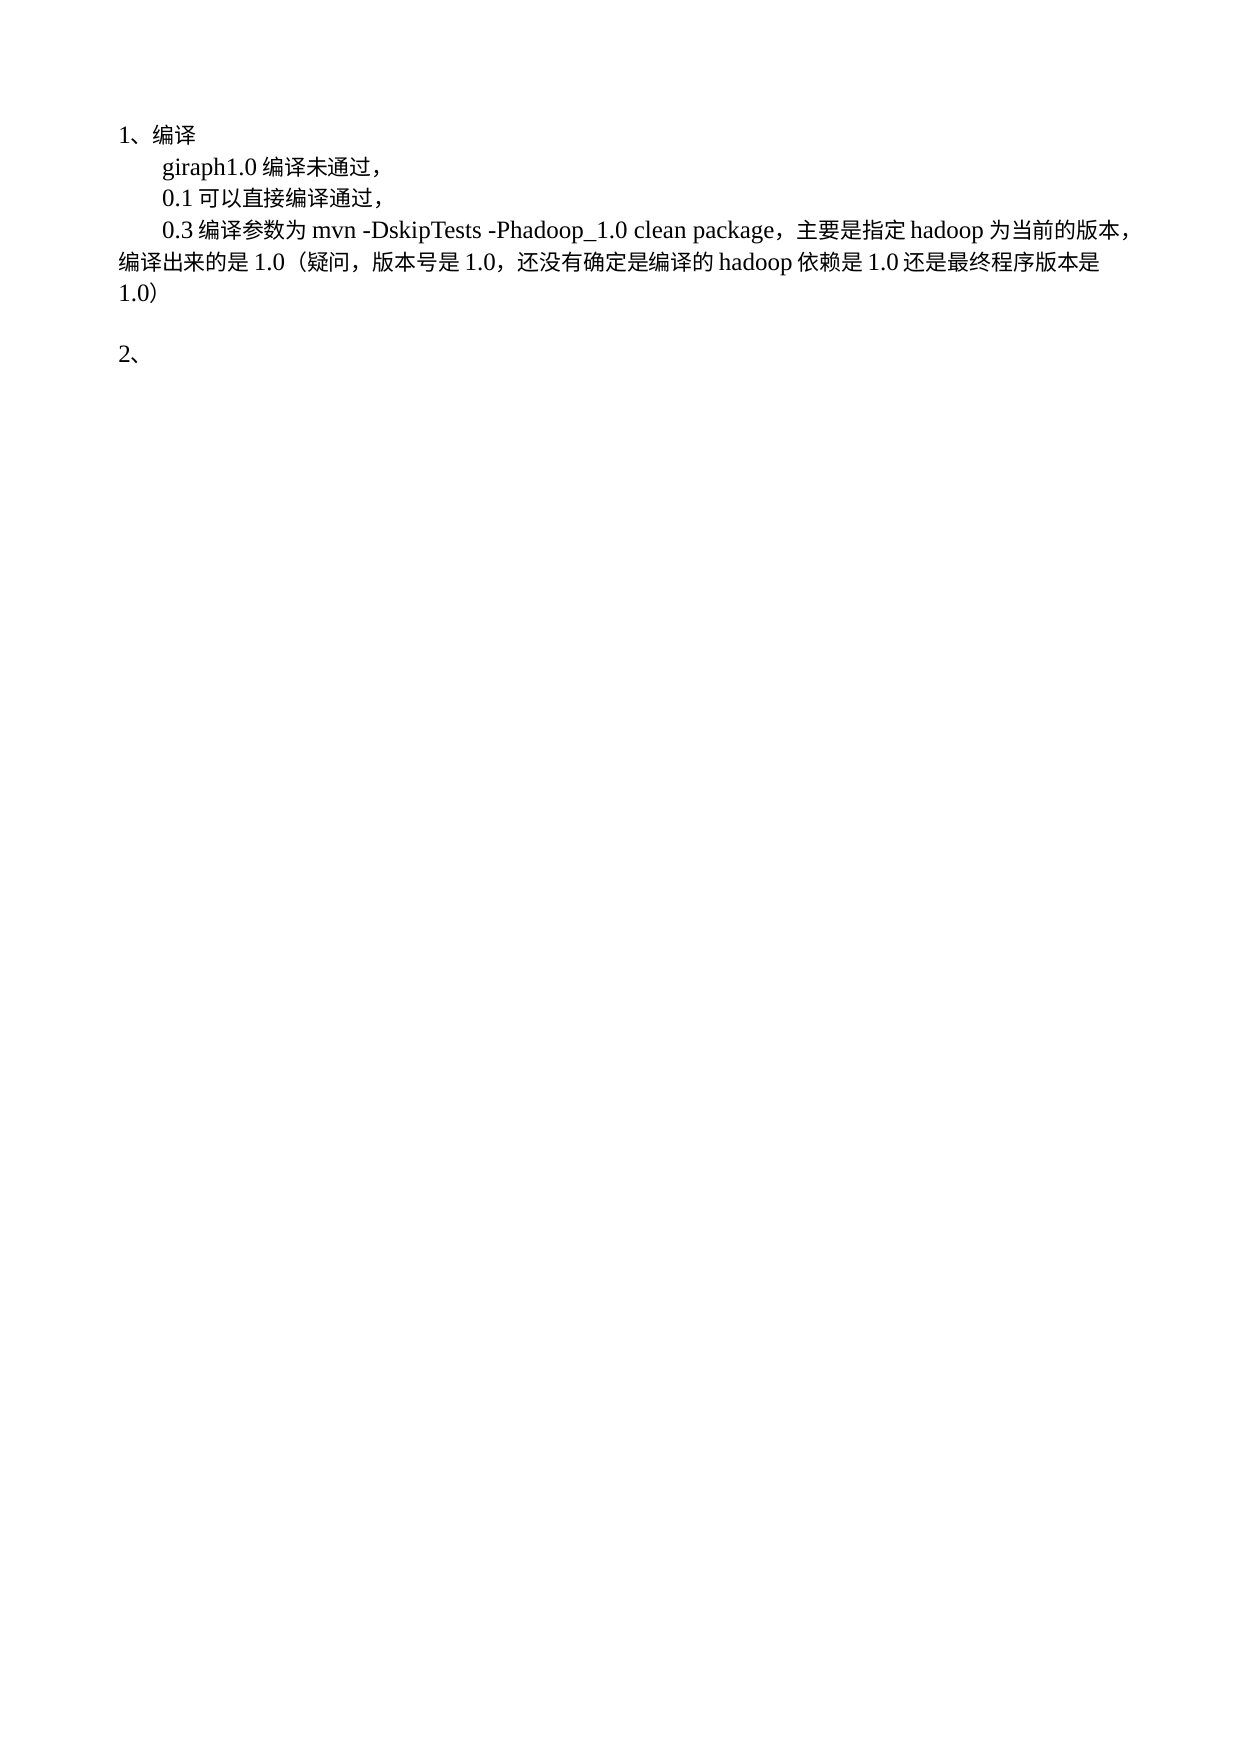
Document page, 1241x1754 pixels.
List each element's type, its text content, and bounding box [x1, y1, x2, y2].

text 0.1可以直接编译通过， [118, 181, 1122, 213]
text 2、 [118, 337, 1122, 368]
text 0.3编译参数为mvn -DskipTests -Phadoop_1.0 clean package，主要是指定hadoop为当前的版本，编译出来的是1.0（疑问，版本号是1.0，还没有确定是编译的hadoop依赖是1.0还是最终程序版本是1.0） [118, 213, 1122, 308]
text giraph1.0编译未通过， [118, 150, 1122, 181]
text 1、编译 [118, 118, 1122, 150]
